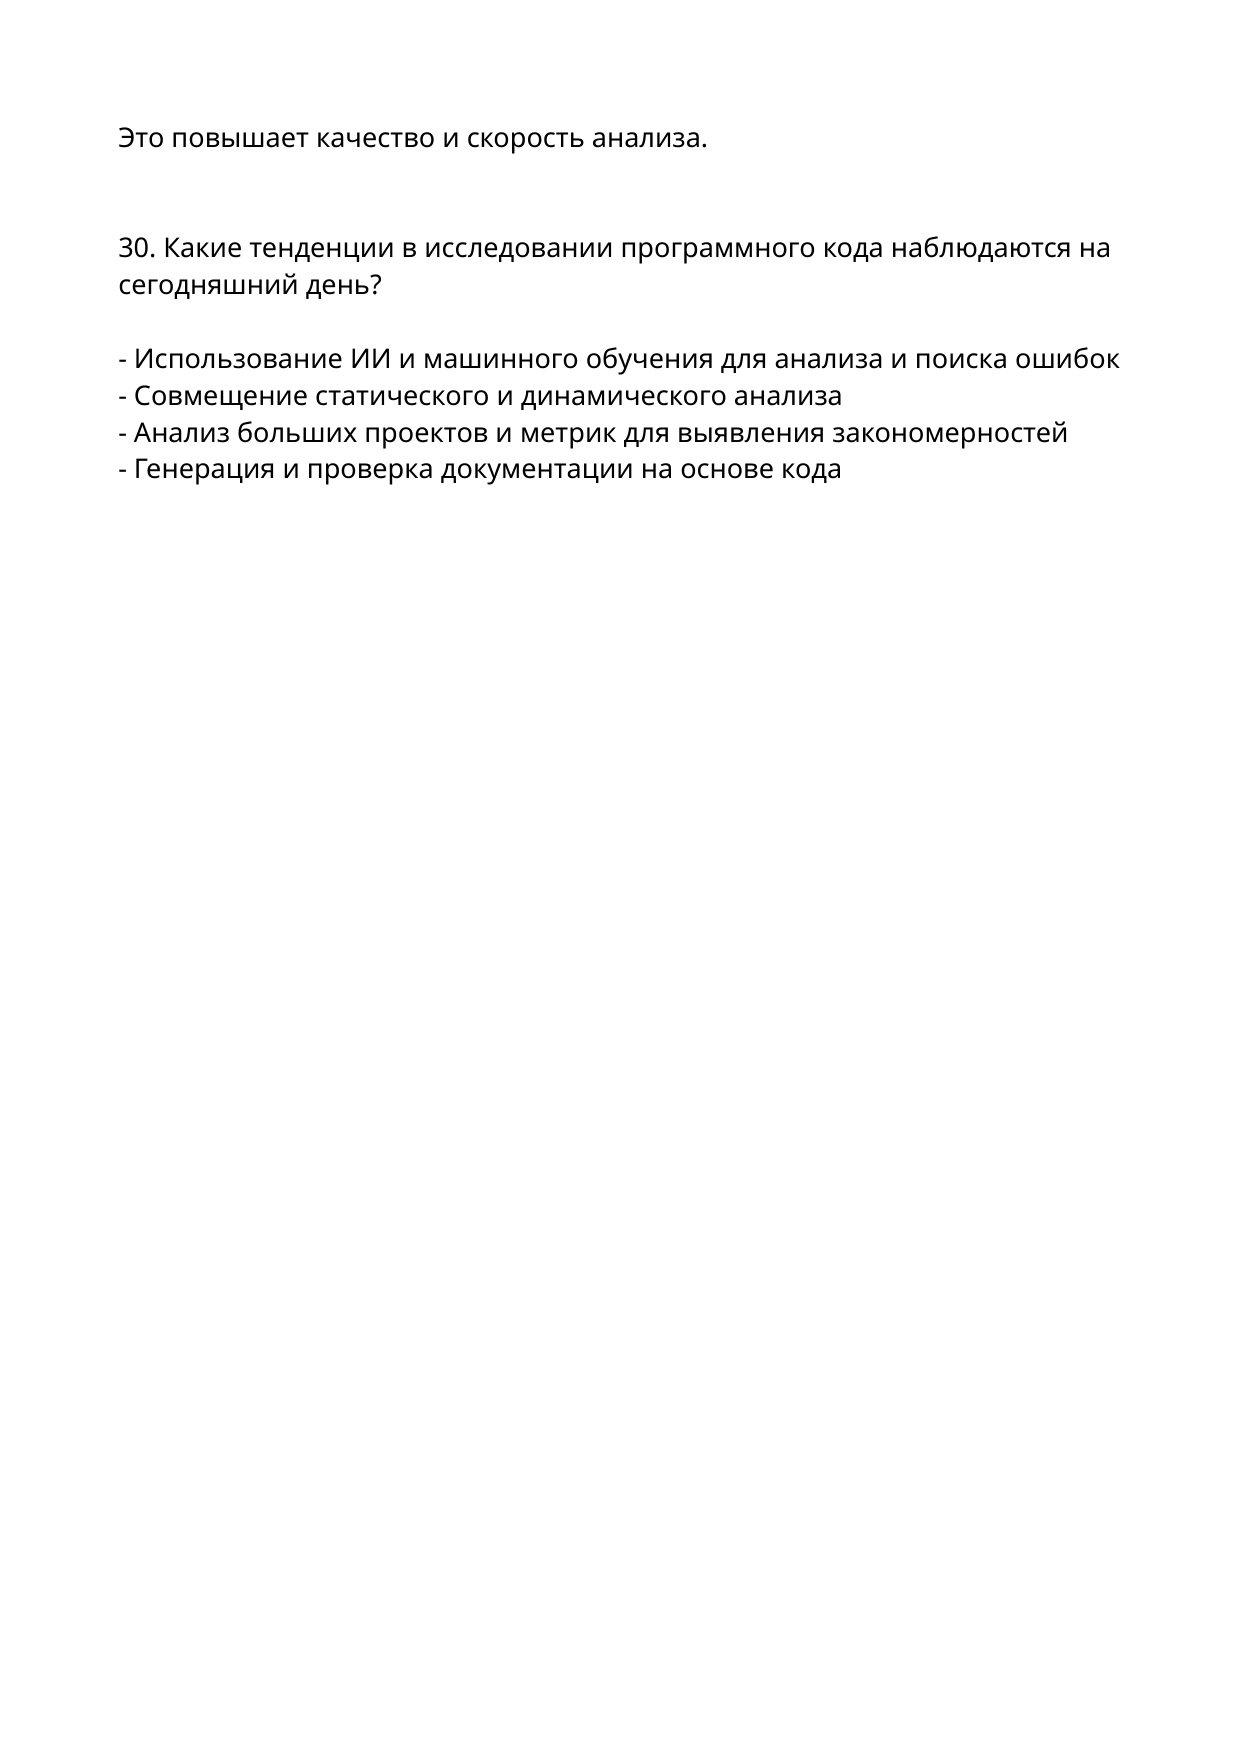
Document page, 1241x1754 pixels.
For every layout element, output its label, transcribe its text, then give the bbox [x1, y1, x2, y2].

text Это повышает качество и скорость анализа. [118, 118, 1122, 155]
text - Совмещение статического и динамического анализа [118, 376, 1122, 413]
text - Генерация и проверка документации на основе кода [118, 450, 1122, 487]
text - Анализ больших проектов и метрик для выявления закономерностей [118, 413, 1122, 450]
text 30. Какие тенденции в исследовании программного кода наблюдаются на сегодняшний день? [118, 229, 1122, 302]
text - Использование ИИ и машинного обучения для анализа и поиска ошибок [118, 339, 1122, 376]
